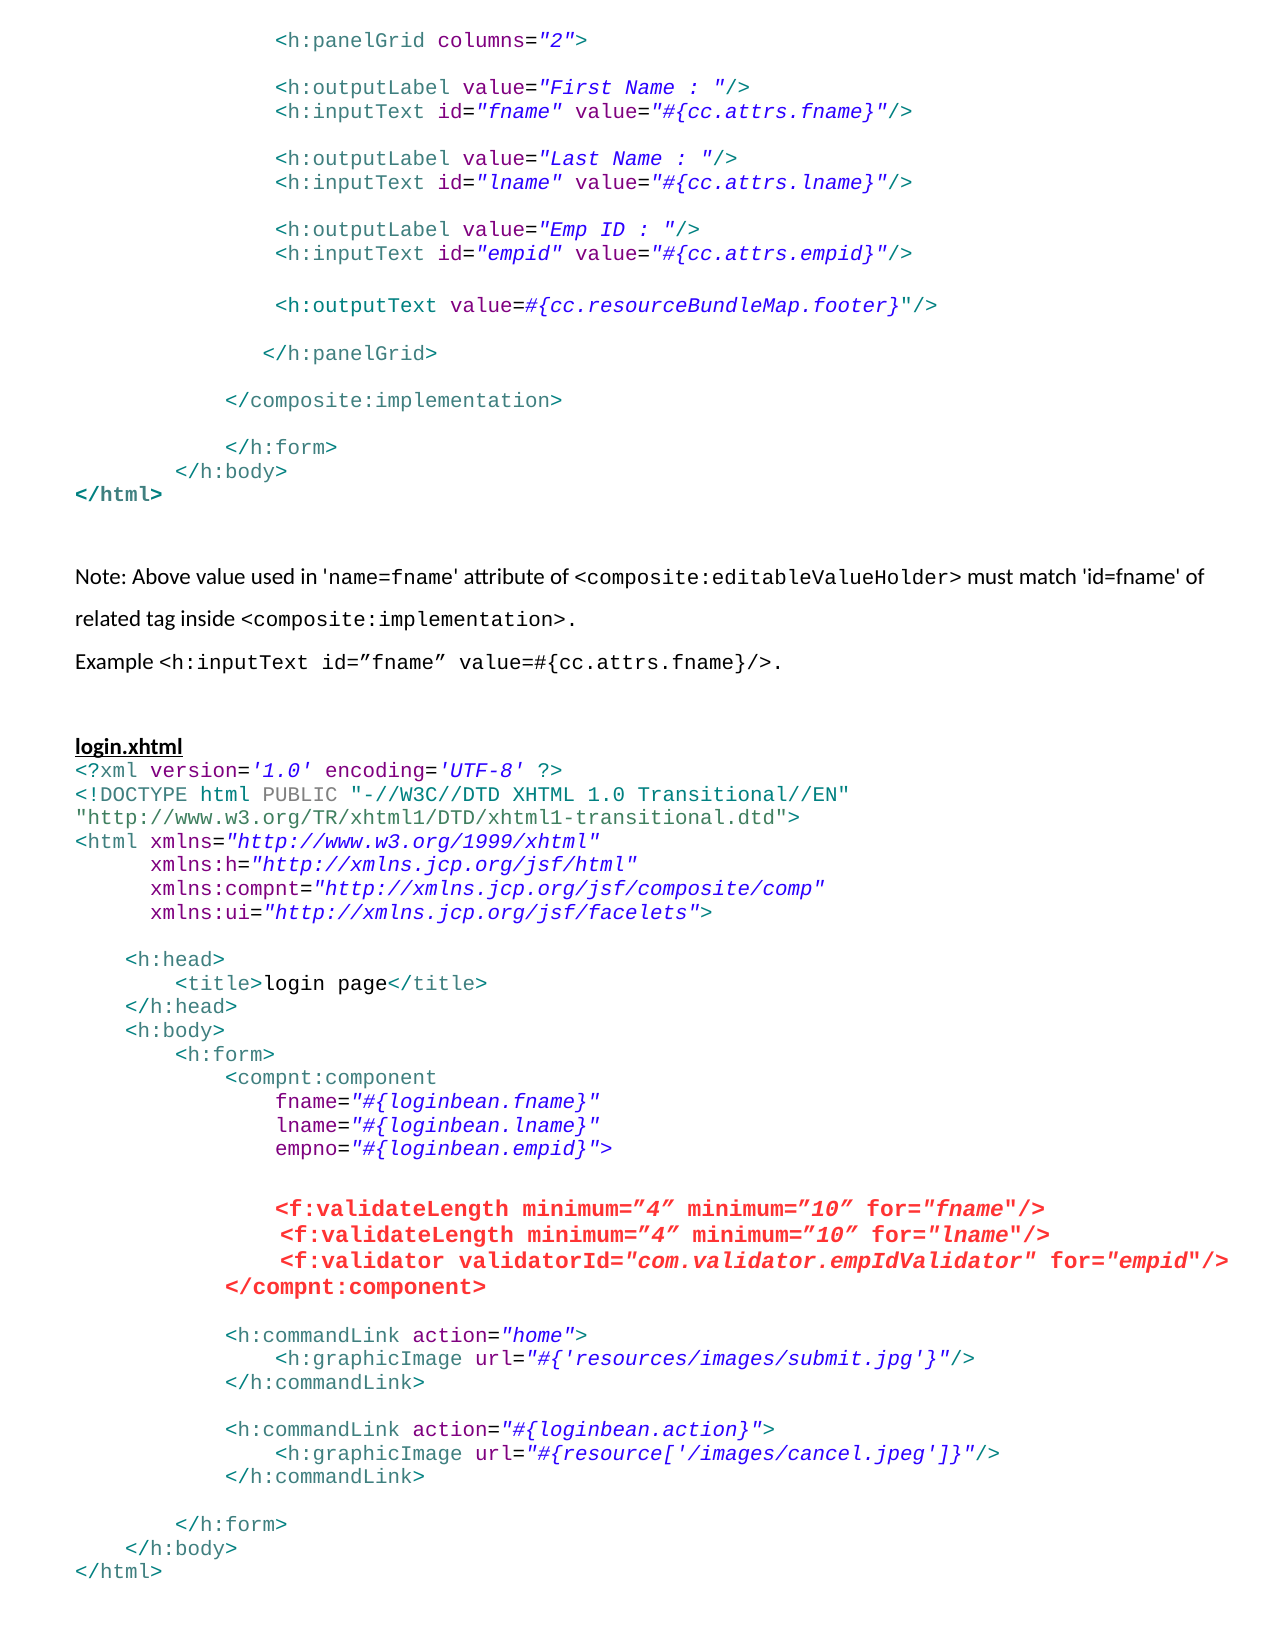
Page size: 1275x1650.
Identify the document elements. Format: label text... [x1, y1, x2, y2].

text </h:panelGrid> [75, 342, 1245, 366]
text <h:outputLabel value="First Name : "/> [75, 77, 1245, 101]
text <h:inputText id="fname" value="#{cc.attrs.fname}"/> [75, 101, 1245, 124]
text </composite:implementation> [75, 390, 1245, 413]
text <title>login page</title> [75, 973, 1245, 996]
text <h:outputLabel value="Last Name : "/> [75, 148, 1245, 172]
text <h:inputText id="lname" value="#{cc.attrs.lname}"/> [75, 172, 1245, 196]
text </h:body> [75, 1537, 1245, 1561]
text </h:body> [75, 461, 1245, 484]
text <h:outputLabel value="Emp ID : "/> [75, 219, 1245, 243]
text empno="#{loginbean.empid}"> [75, 1138, 1245, 1162]
text <f:validateLength minimum=”4” minimum=”10” for="fname"/> [75, 1197, 1245, 1223]
text </h:commandLink> [75, 1372, 1245, 1396]
text <h:inputText id="empid" value="#{cc.attrs.empid}"/> [75, 243, 1245, 266]
text <h:commandLink action="#{loginbean.action}"> [75, 1419, 1245, 1443]
text </h:commandLink> [75, 1467, 1245, 1490]
text <compnt:component [75, 1067, 1245, 1091]
text <h:graphicImage url="#{resource['/images/cancel.jpeg']}"/> [75, 1443, 1245, 1467]
text xmlns:ui="http://xmlns.jcp.org/jsf/facelets"> [75, 902, 1245, 925]
text <h:body> [75, 1020, 1245, 1044]
text Example <h:inputText id=”fname” value=#{cc.attrs.fname}/>. [75, 647, 1245, 676]
text fname="#{loginbean.fname}" [75, 1091, 1245, 1114]
text <f:validator validatorId="com.validator.empIdValidator" for="empid"/> [75, 1249, 1245, 1275]
text Note: Above value used in 'name=fname' attribute of <composite:editableValueHolder> must match 'id=fname' of related tag inside <composite:implementation>. [75, 562, 1245, 633]
text <h:commandLink action="home"> [75, 1325, 1245, 1348]
text lname="#{loginbean.lname}" [75, 1114, 1245, 1138]
text xmlns:h="http://xmlns.jcp.org/jsf/html" [75, 854, 1245, 878]
text </html> [75, 484, 1245, 508]
text </html> [75, 1561, 1245, 1585]
text </h:form> [75, 1514, 1245, 1537]
text <h:head> [75, 949, 1245, 973]
text <h:form> [75, 1044, 1245, 1067]
text <!DOCTYPE html PUBLIC "-//W3C//DTD XHTML 1.0 Transitional//EN" "http://www.w3.org/TR/xhtml1/DTD/xhtml1-transitional.dtd"> [75, 783, 1245, 831]
text <?xml version='1.0' encoding='UTF-8' ?> [75, 760, 1245, 783]
text <html xmlns="http://www.w3.org/1999/xhtml" [75, 831, 1245, 854]
text xmlns:compnt="http://xmlns.jcp.org/jsf/composite/comp" [75, 878, 1245, 902]
text login.xhtml [75, 732, 1245, 760]
text </compnt:component> [75, 1275, 1245, 1301]
text <h:graphicImage url="#{'resources/images/submit.jpg'}"/> [75, 1348, 1245, 1372]
text <h:outputText value=#{cc.resourceBundleMap.footer}"/> [75, 295, 1245, 319]
text <h:panelGrid columns="2"> [75, 30, 1245, 54]
text </h:head> [75, 996, 1245, 1020]
text <f:validateLength minimum=”4” minimum=”10” for="lname"/> [75, 1223, 1245, 1249]
text </h:form> [75, 437, 1245, 461]
